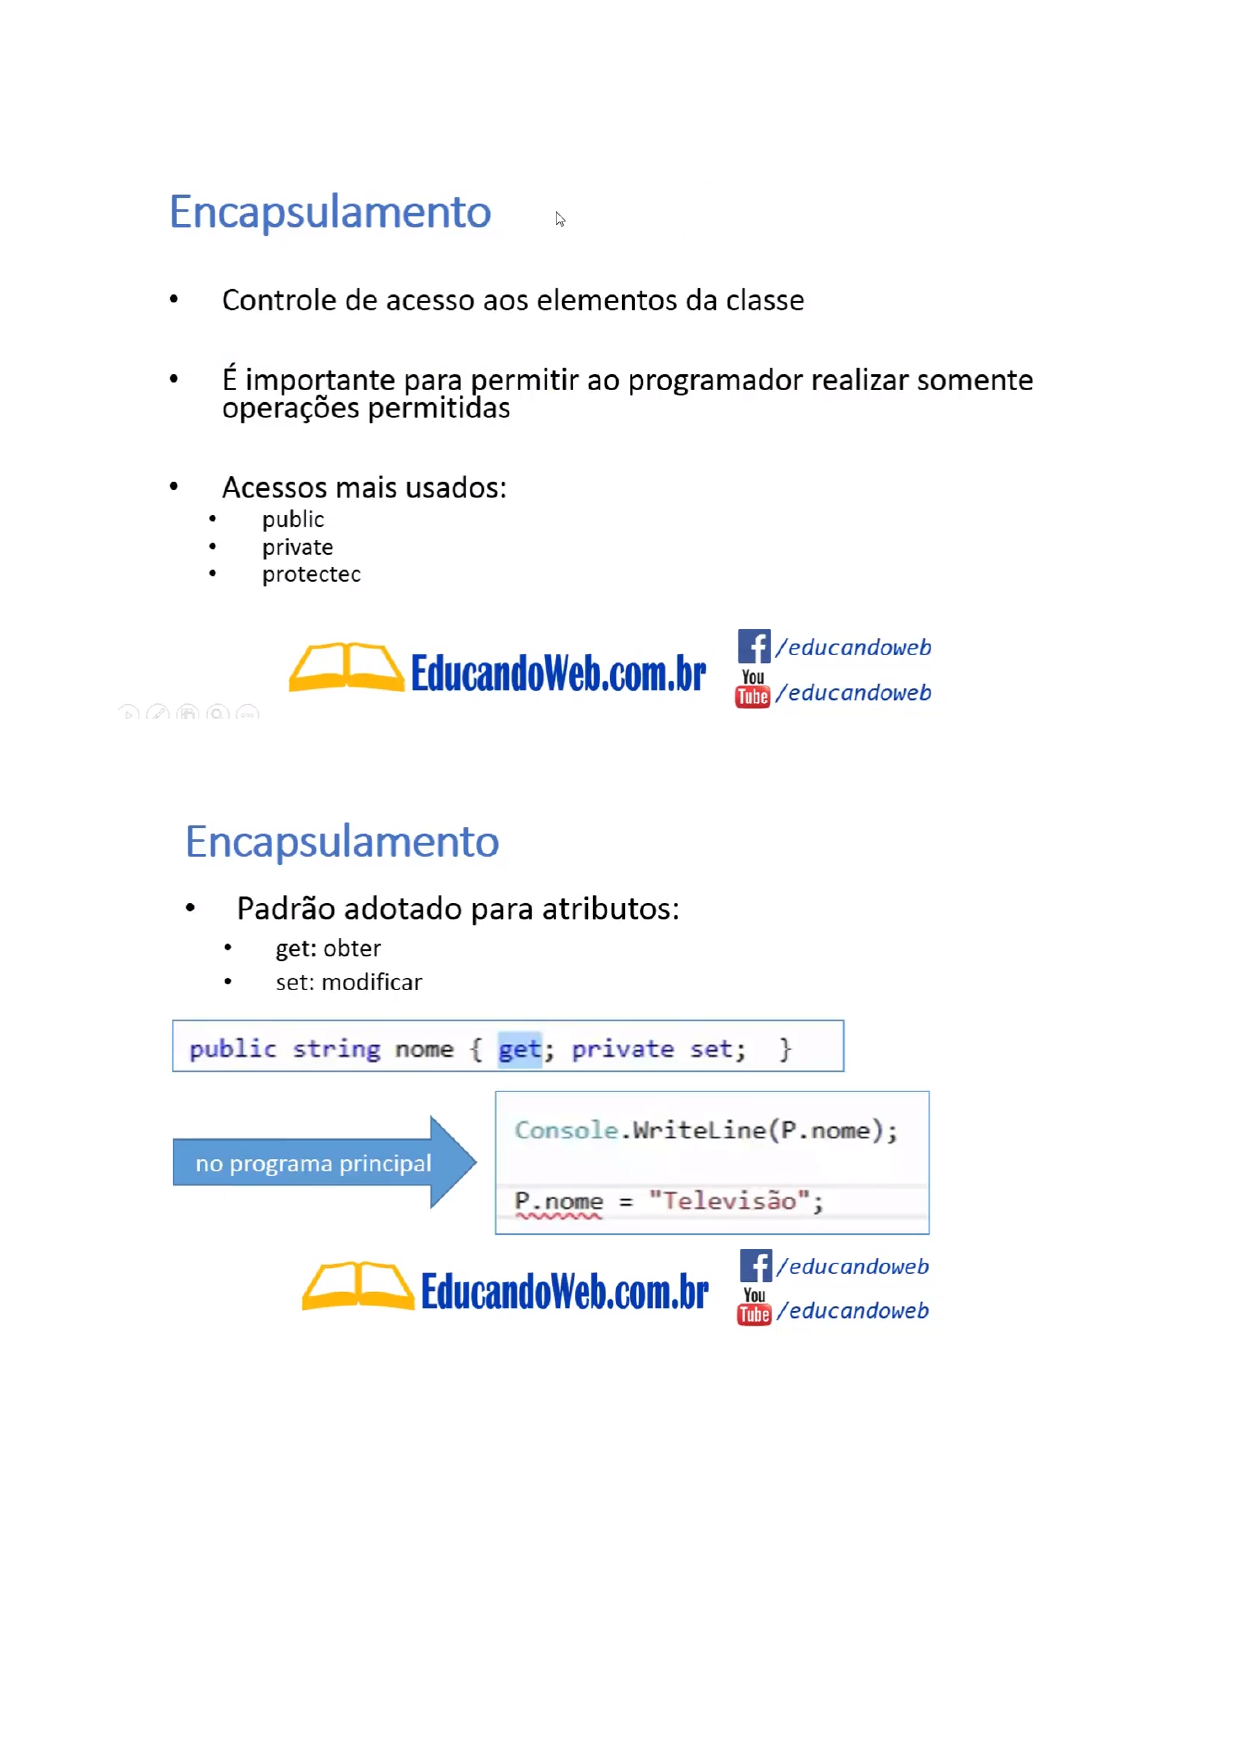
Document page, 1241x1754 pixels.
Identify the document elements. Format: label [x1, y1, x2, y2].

picture [118, 775, 1123, 1338]
picture [118, 146, 1123, 719]
